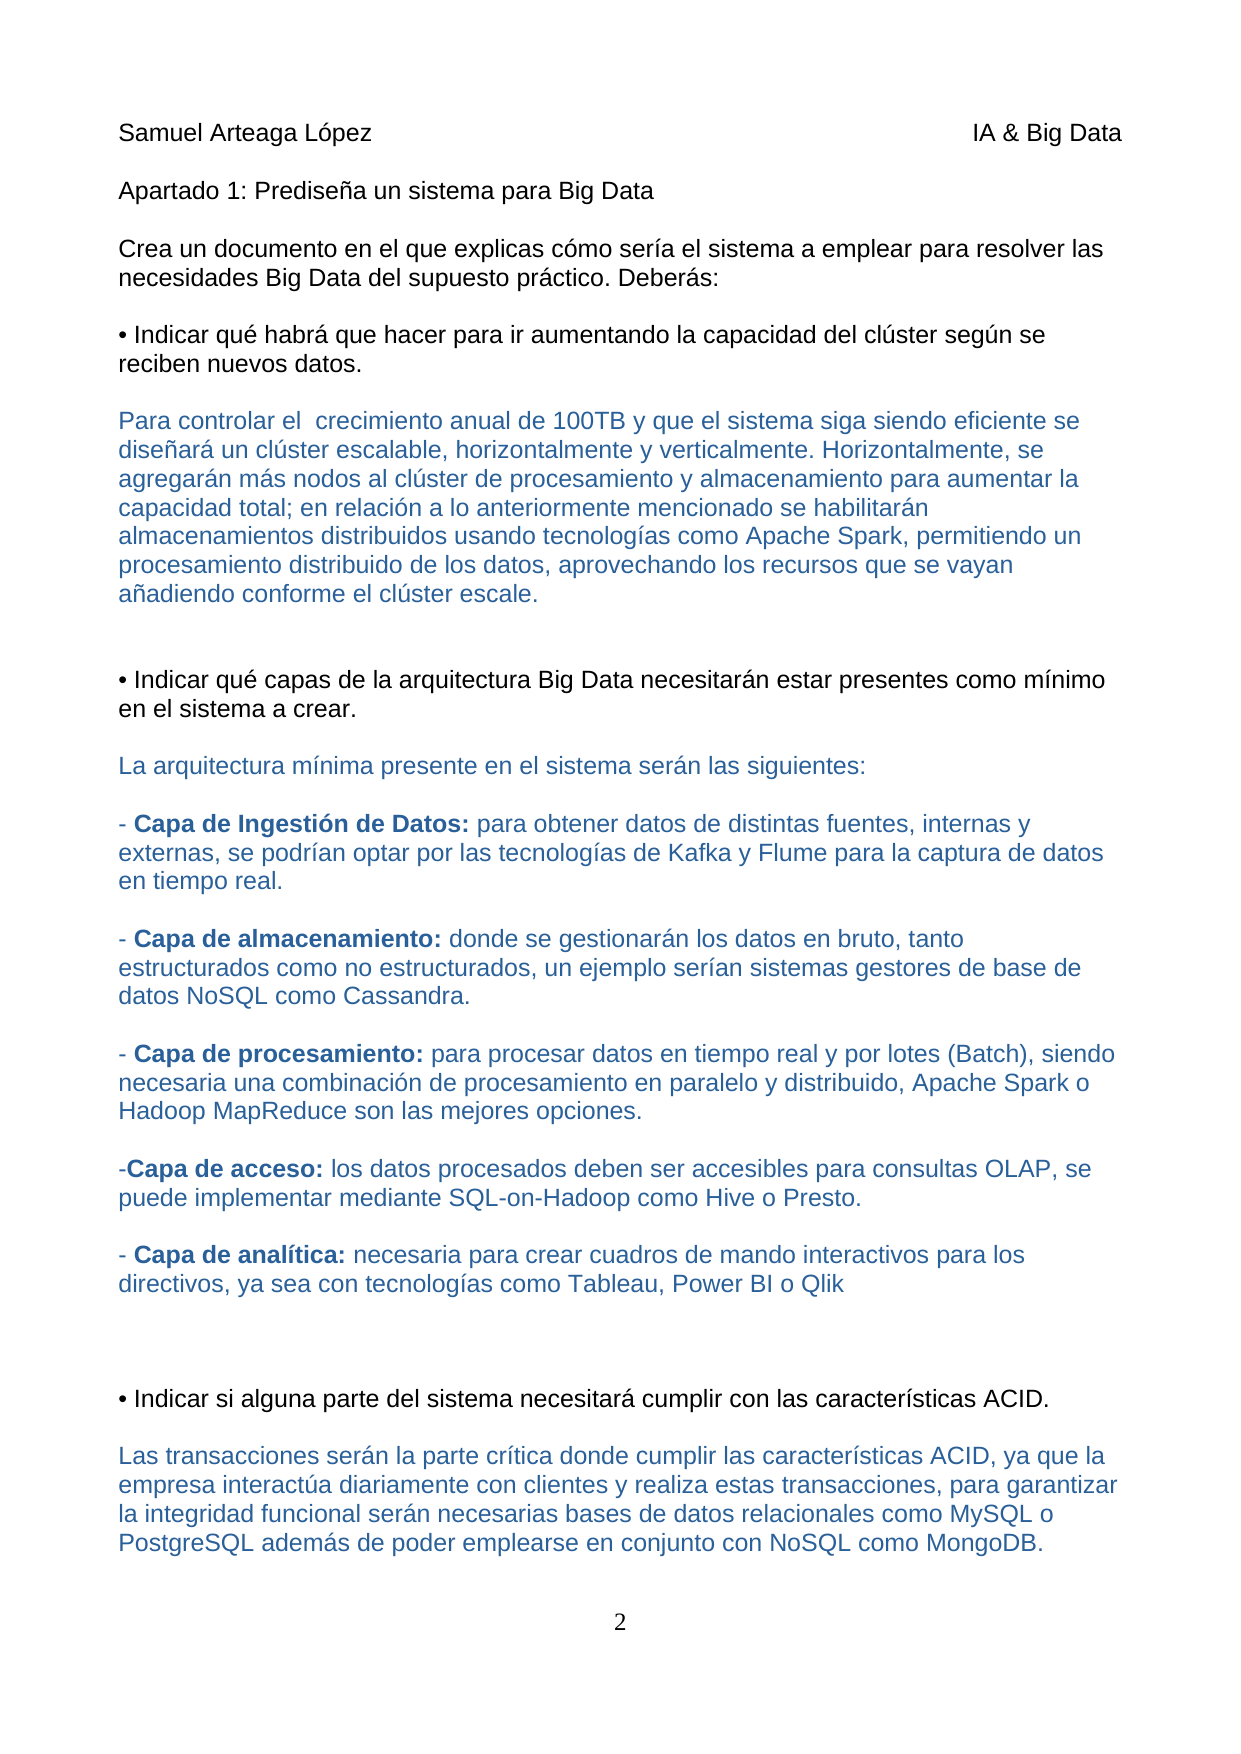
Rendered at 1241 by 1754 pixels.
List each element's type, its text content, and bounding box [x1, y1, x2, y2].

text • Indicar si alguna parte del sistema necesitará cumplir con las características ACID. [118, 1384, 1122, 1413]
text - Capa de Ingestión de Datos: para obtener datos de distintas fuentes, internas y externas, se podrían optar por las tecnologías de Kafka y Flume para la captura de datos en tiempo real. [118, 809, 1122, 895]
text Las transacciones serán la parte crítica donde cumplir las características ACID, ya que la empresa interactúa diariamente con clientes y realiza estas transacciones, para garantizar la integridad funcional serán necesarias bases de datos relacionales como MySQL o PostgreSQL además de poder emplearse en conjunto con NoSQL como MongoDB. [118, 1441, 1122, 1556]
text La arquitectura mínima presente en el sistema serán las siguientes: [118, 751, 1122, 780]
text Apartado 1: Prediseña un sistema para Big Data [118, 176, 1122, 205]
text - Capa de analítica: necesaria para crear cuadros de mando interactivos para los directivos, ya sea con tecnologías como Tableau, Power BI o Qlik [118, 1240, 1122, 1298]
text -Capa de acceso: los datos procesados deben ser accesibles para consultas OLAP, se puede implementar mediante SQL-on-Hadoop como Hive o Presto. [118, 1154, 1122, 1211]
text - Capa de almacenamiento: donde se gestionarán los datos en bruto, tanto estructurados como no estructurados, un ejemplo serían sistemas gestores de base de datos NoSQL como Cassandra. [118, 924, 1122, 1010]
text • Indicar qué habrá que hacer para ir aumentando la capacidad del clúster según se reciben nuevos datos. [118, 320, 1122, 378]
text Para controlar el crecimiento anual de 100TB y que el sistema siga siendo eficiente se diseñará un clúster escalable, horizontalmente y verticalmente. Horizontalmente, se agregarán más nodos al clúster de procesamiento y almacenamiento para aumentar la capacidad total; en relación a lo anteriormente mencionado se habilitarán almacenamientos distribuidos usando tecnologías como Apache Spark, permitiendo un procesamiento distribuido de los datos, aprovechando los recursos que se vayan añadiendo conforme el clúster escale. [118, 406, 1122, 608]
text Crea un documento en el que explicas cómo sería el sistema a emplear para resolver las necesidades Big Data del supuesto práctico. Deberás: [118, 234, 1122, 291]
text • Indicar qué capas de la arquitectura Big Data necesitarán estar presentes como mínimo en el sistema a crear. [118, 665, 1122, 723]
text - Capa de procesamiento: para procesar datos en tiempo real y por lotes (Batch), siendo necesaria una combinación de procesamiento en paralelo y distribuido, Apache Spark o Hadoop MapReduce son las mejores opciones. [118, 1039, 1122, 1125]
